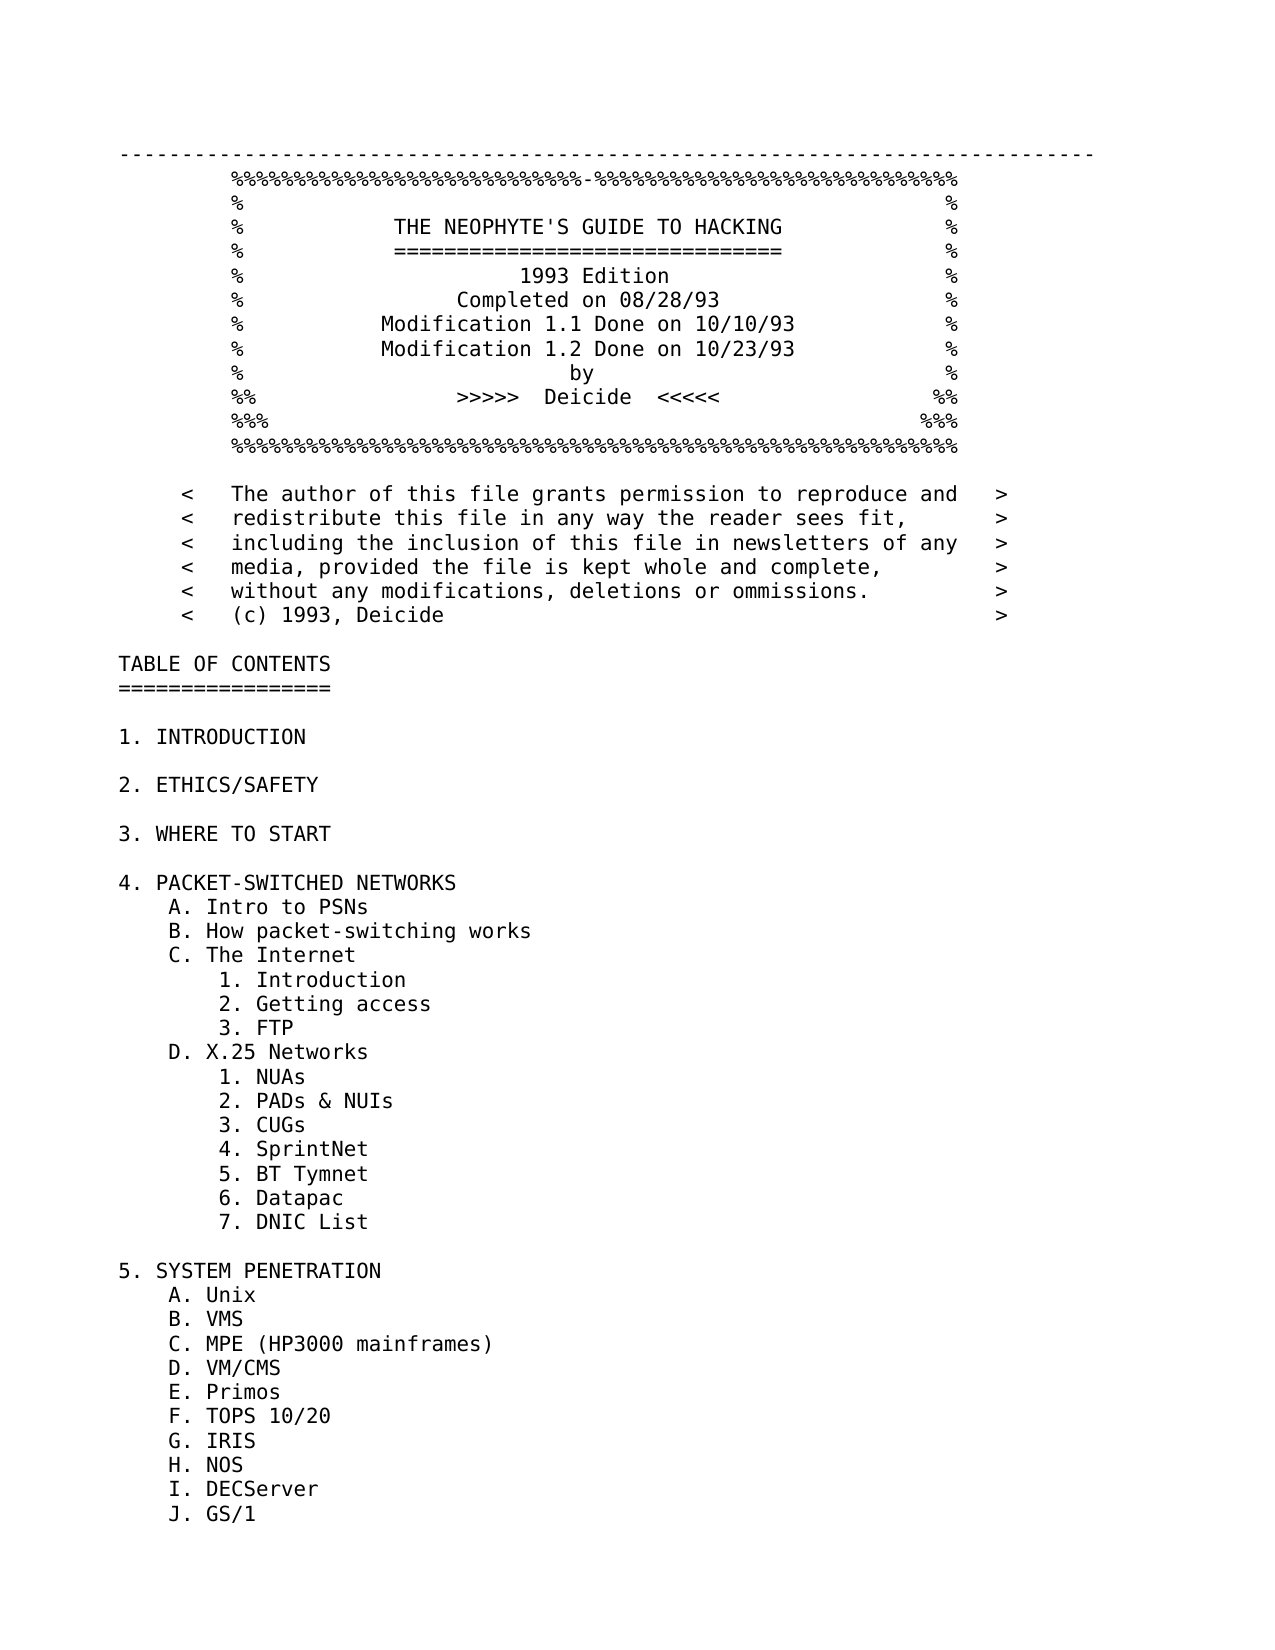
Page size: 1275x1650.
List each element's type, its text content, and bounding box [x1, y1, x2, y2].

text 1. INTRODUCTION [118, 725, 1157, 749]
text % THE NEOPHYTE'S GUIDE TO HACKING % [118, 215, 1157, 239]
text < (c) 1993, Deicide > [118, 603, 1157, 628]
text % Modification 1.1 Done on 10/10/93 % [118, 312, 1157, 337]
text C. The Internet [118, 943, 1157, 968]
text 3. CUGs [118, 1113, 1157, 1137]
text < redistribute this file in any way the reader sees fit, > [118, 506, 1157, 531]
text < media, provided the file is kept whole and complete, > [118, 555, 1157, 579]
text H. NOS [118, 1453, 1157, 1477]
text B. VMS [118, 1307, 1157, 1332]
text 4. PACKET-SWITCHED NETWORKS [118, 871, 1157, 895]
text 5. SYSTEM PENETRATION [118, 1259, 1157, 1283]
text F. TOPS 10/20 [118, 1404, 1157, 1429]
text 2. ETHICS/SAFETY [118, 773, 1157, 798]
text % % [118, 191, 1157, 215]
text ================= [118, 676, 1157, 701]
text % 1993 Edition % [118, 264, 1157, 288]
text A. Unix [118, 1283, 1157, 1307]
text TABLE OF CONTENTS [118, 652, 1157, 676]
text B. How packet-switching works [118, 919, 1157, 943]
text I. DECServer [118, 1477, 1157, 1502]
text %%%%%%%%%%%%%%%%%%%%%%%%%%%%%%%%%%%%%%%%%%%%%%%%%%%%%%%%%% [118, 434, 1157, 458]
text J. GS/1 [118, 1502, 1157, 1526]
text %%%%%%%%%%%%%%%%%%%%%%%%%%%%-%%%%%%%%%%%%%%%%%%%%%%%%%%%%% [118, 167, 1157, 191]
text A. Intro to PSNs [118, 895, 1157, 919]
text 3. FTP [118, 1016, 1157, 1040]
text < The author of this file grants permission to reproduce and > [118, 482, 1157, 506]
text %%% %%% [118, 409, 1157, 434]
text % Completed on 08/28/93 % [118, 288, 1157, 312]
text 7. DNIC List [118, 1210, 1157, 1234]
text D. VM/CMS [118, 1356, 1157, 1380]
text % Modification 1.2 Done on 10/23/93 % [118, 337, 1157, 361]
text G. IRIS [118, 1429, 1157, 1453]
text C. MPE (HP3000 mainframes) [118, 1332, 1157, 1356]
text 2. Getting access [118, 992, 1157, 1016]
text < without any modifications, deletions or ommissions. > [118, 579, 1157, 603]
text < including the inclusion of this file in newsletters of any > [118, 531, 1157, 555]
text 2. PADs & NUIs [118, 1089, 1157, 1113]
text %% >>>>> Deicide <<<<< %% [118, 385, 1157, 409]
text 5. BT Tymnet [118, 1162, 1157, 1186]
text ------------------------------------------------------------------------------ [118, 142, 1157, 167]
text % =============================== % [118, 239, 1157, 264]
text 6. Datapac [118, 1186, 1157, 1210]
text % by % [118, 361, 1157, 385]
text D. X.25 Networks [118, 1040, 1157, 1065]
text 3. WHERE TO START [118, 822, 1157, 846]
text E. Primos [118, 1380, 1157, 1404]
text 1. Introduction [118, 968, 1157, 992]
text 4. SprintNet [118, 1137, 1157, 1162]
text 1. NUAs [118, 1065, 1157, 1089]
